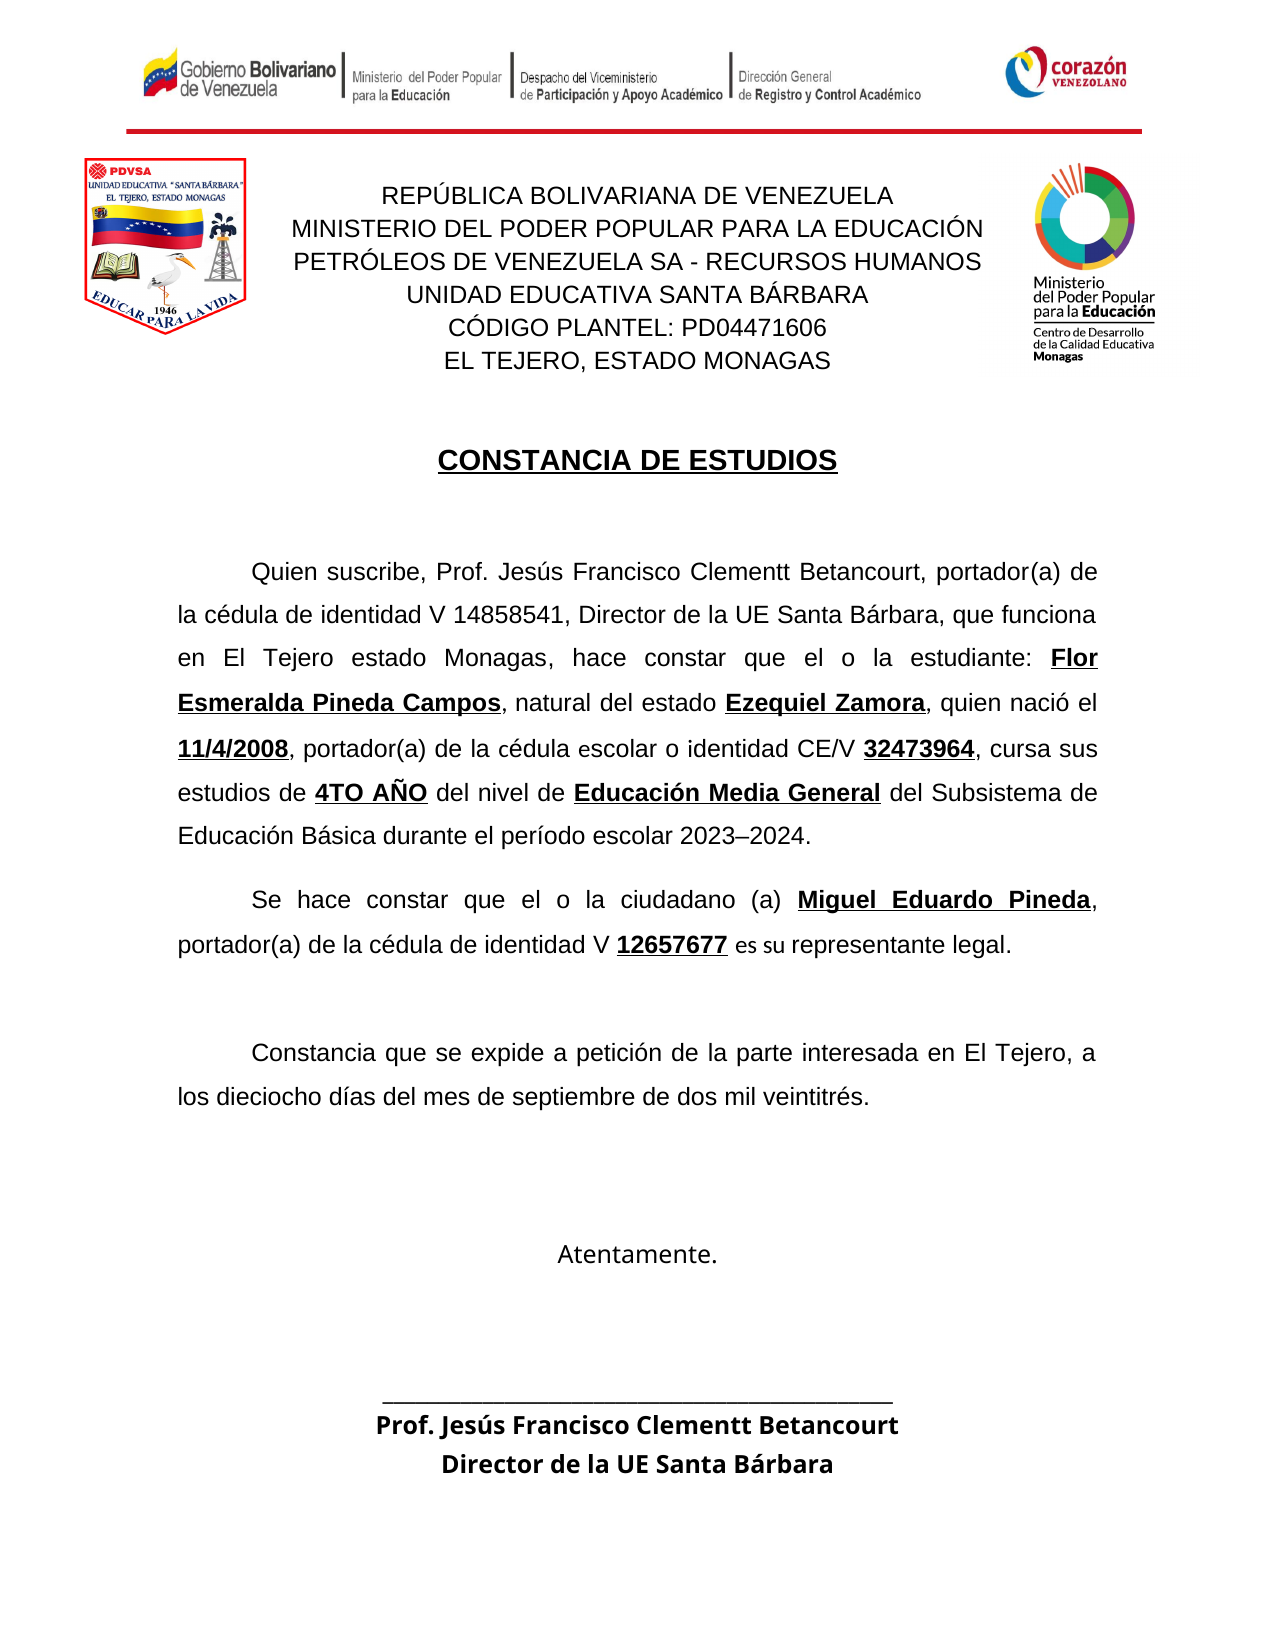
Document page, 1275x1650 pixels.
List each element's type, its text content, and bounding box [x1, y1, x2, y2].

picture [79, 158, 252, 335]
picture [978, 153, 1200, 377]
text CÓDIGO PLANTEL: PD04471606 [177, 313, 978, 341]
text Constancia que se expide a petición de la parte interesada en El Tejero, a los dieciocho días del mes de septiembre de dos mil veintitrés. [177, 1038, 1098, 1110]
text ______________________________________________ [177, 1373, 1098, 1407]
subtitle CONSTANCIA DE ESTUDIOS [177, 443, 1098, 476]
text UNIDAD EDUCATIVA SANTA BÁRBARA [252, 280, 978, 308]
text Se hace constar que el o la ciudadano (a) Miguel Eduardo Pineda, portador(a) de la cédula de identidad V 12657677 es su representante legal. [177, 885, 1098, 959]
text Prof. Jesús Francisco Clementt Betancourt [177, 1407, 1098, 1441]
text Director de la UE Santa Bárbara [177, 1447, 1098, 1481]
text Atentamente. [177, 1237, 1098, 1271]
subtitle PETRÓLEOS DE VENEZUELA SA - RECURSOS HUMANOS [252, 247, 978, 275]
picture [126, 11, 1142, 134]
subtitle REPÚBLICA BOLIVARIANA DE VENEZUELA [252, 181, 978, 209]
text EL TEJERO, ESTADO MONAGAS [177, 346, 978, 374]
subtitle MINISTERIO DEL PODER POPULAR PARA LA EDUCACIÓN [252, 214, 978, 242]
text Quien suscribe, Prof. Jesús Francisco Clementt Betancourt, portador(a) de la cédula de identidad V 14858541, Director de la UE Santa Bárbara, que funciona en El Tejero estado Monagas, hace constar que el o la estudiante: Flor Esmeralda Pineda Campos, natural del estado Ezequiel Zamora, quien nació el 11/4/2008, portador(a) de la cédula escolar o identidad CE/V 32473964, cursa sus estudios de 4TO AÑO del nivel de Educación Media General del Subsistema de Educación Básica durante el período escolar 2023–2024. [177, 557, 1098, 849]
